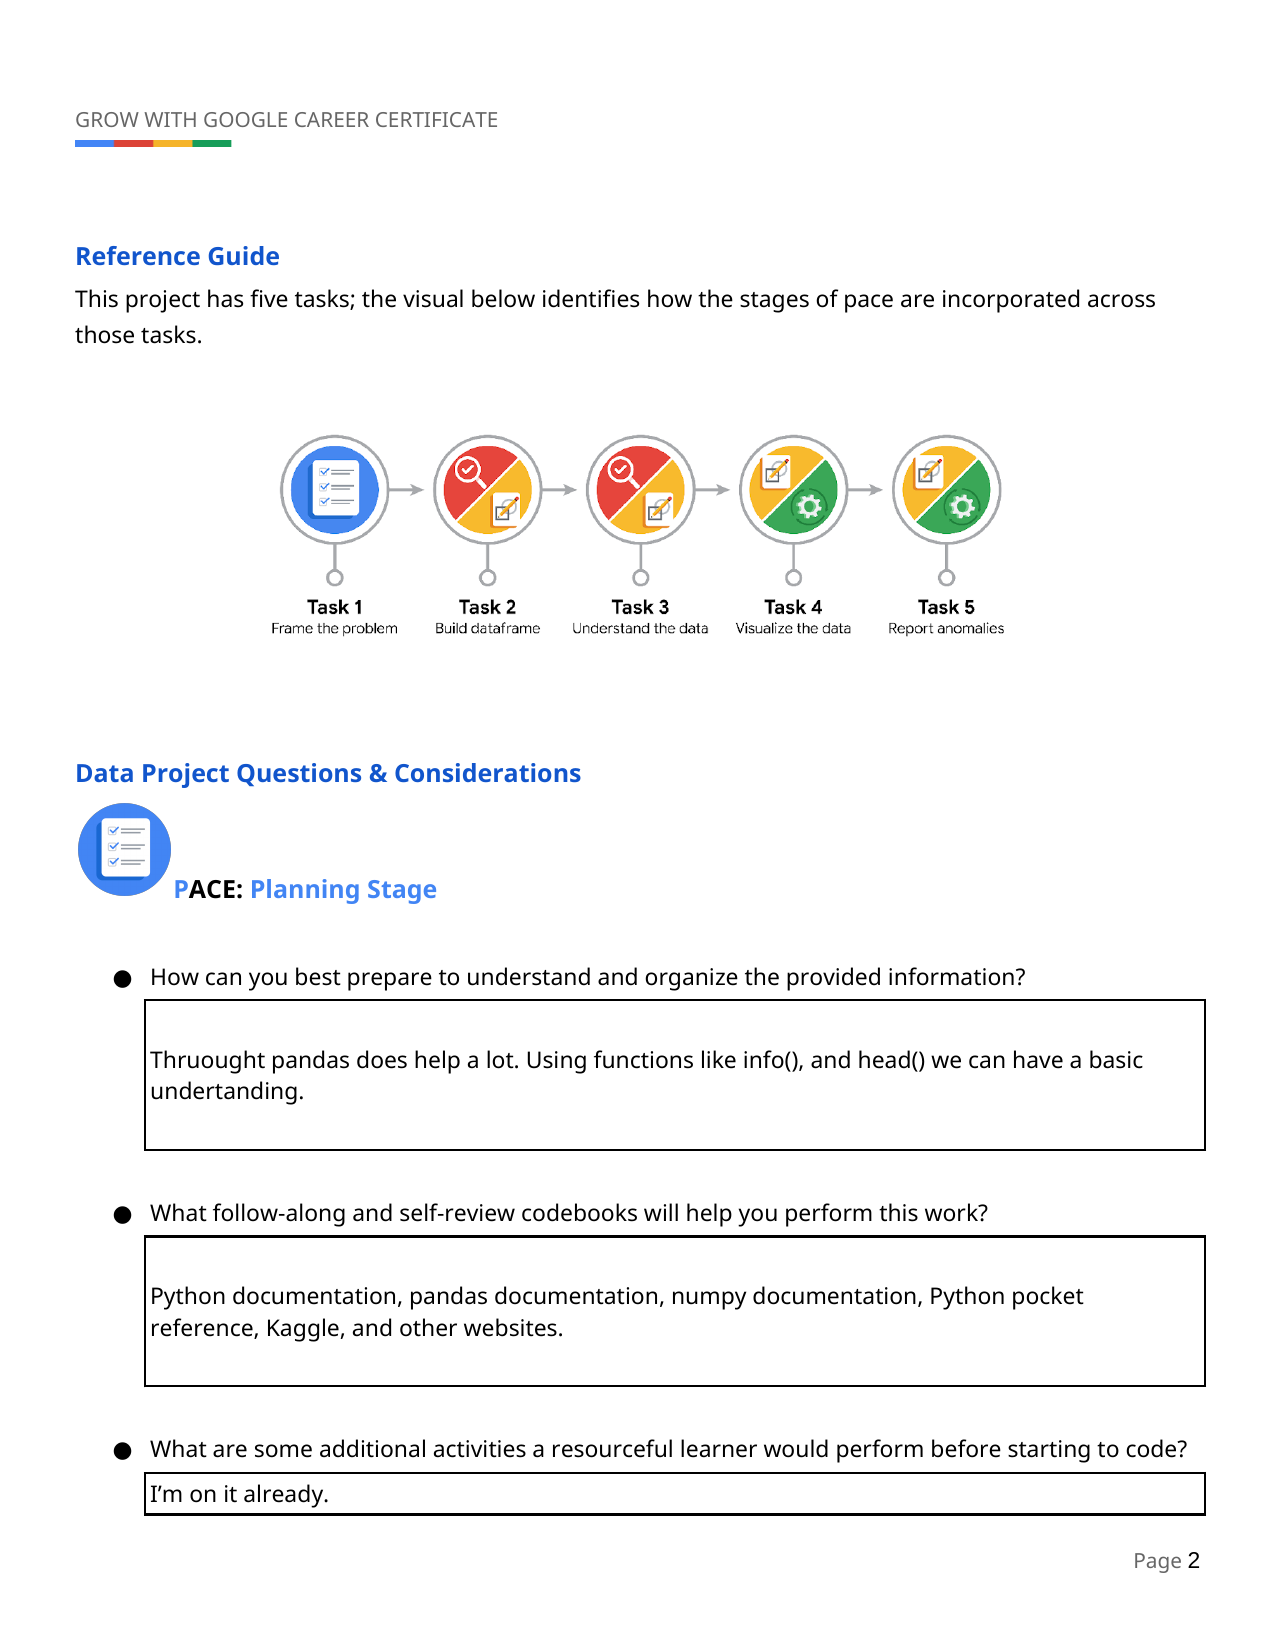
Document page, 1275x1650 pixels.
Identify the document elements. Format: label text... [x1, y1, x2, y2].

picture [75, 800, 173, 899]
list How can you best prepare to understand and organize the provided information? [112, 960, 1200, 992]
list What are some additional activities a resourceful learner would perform before starting to code? [112, 1433, 1200, 1464]
text Data Project Questions & Considerations [75, 756, 1200, 790]
picture [75, 140, 232, 147]
text I’m on it already. [146, 1474, 1204, 1513]
text Thruought pandas does help a lot. Using functions like info(), and head() we can have a basic undertanding. [146, 1037, 1204, 1106]
list What follow-along and self-review codebooks will help you perform this work? [112, 1197, 1200, 1228]
text PACE: Planning Stage [75, 800, 1200, 906]
picture [75, 355, 1200, 708]
text This project has five tasks; the visual below identifies how the stages of pace are incorporated across those tasks. [75, 283, 1200, 351]
text Reference Guide [75, 239, 1200, 273]
text Python documentation, pandas documentation, numpy documentation, Python pocket reference, Kaggle, and other websites. [146, 1274, 1204, 1343]
